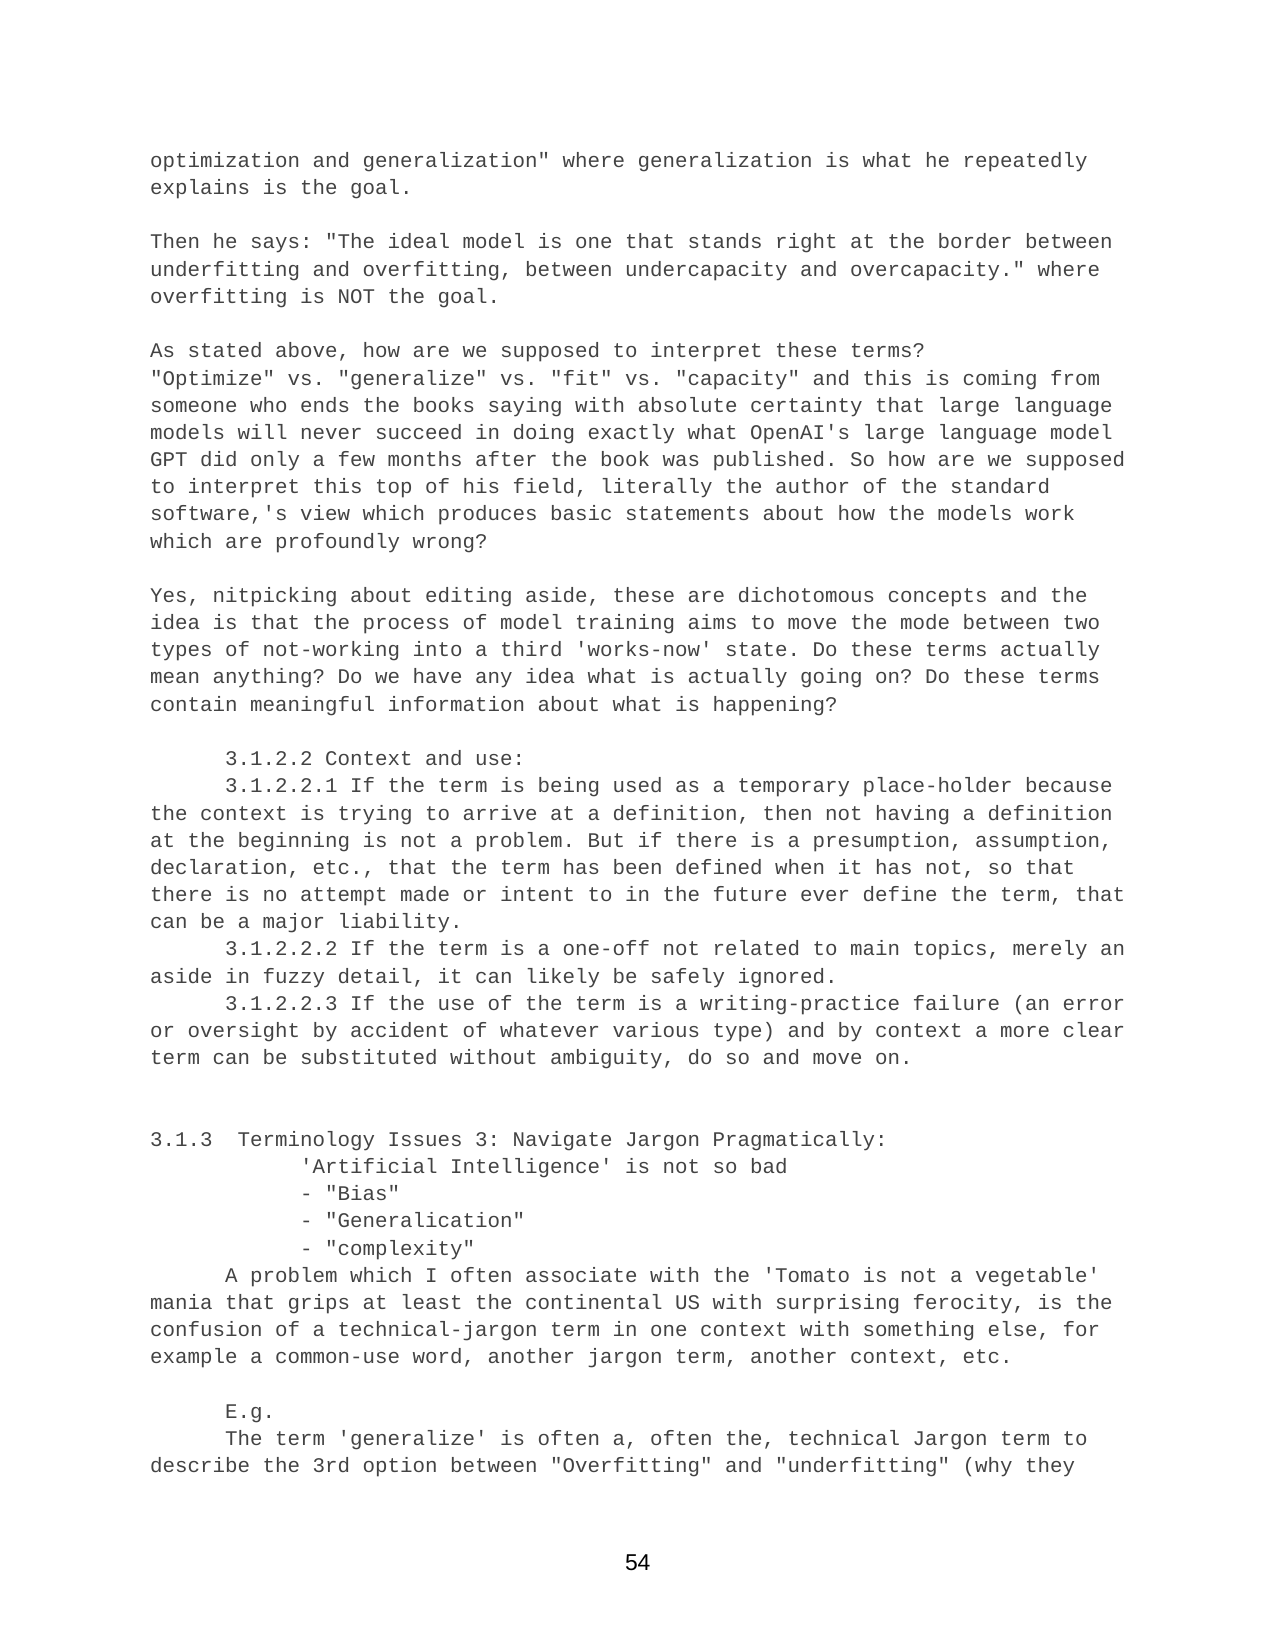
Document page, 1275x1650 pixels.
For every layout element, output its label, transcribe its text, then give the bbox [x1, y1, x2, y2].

text - "complexity" [150, 1237, 1125, 1261]
text "Optimize" vs. "generalize" vs. "fit" vs. "capacity" and this is coming from someone who ends the books saying with absolute certainty that large language models will never succeed in doing exactly what OpenAI's large language model GPT did only a few months after the book was published. So how are we supposed to interpret this top of his field, literally the author of the standard software,'s view which produces basic statements about how the models work which are profoundly wrong? [150, 367, 1125, 554]
text Then he says: "The ideal model is one that stands right at the border between underfitting and overfitting, between undercapacity and overcapacity." where overfitting is NOT the goal. [150, 232, 1125, 309]
text 3.1.2.2.2 If the term is a one-off not related to main topics, merely an aside in fuzzy detail, it can likely be safely ignored. [150, 938, 1125, 989]
text 3.1.3 Terminology Issues 3: Navigate Jargon Pragmatically: [150, 1129, 1125, 1152]
text - "Bias" [150, 1183, 1125, 1207]
text optimization and generalization" where generalization is what he repeatedly explains is the goal. [150, 150, 1125, 201]
text As stated above, how are we supposed to interpret these terms? [150, 340, 1125, 364]
text 3.1.2.2.3 If the use of the term is a writing-practice failure (an error or oversight by accident of whatever various type) and by context a more clear term can be substituted without ambiguity, do so and move on. [150, 993, 1125, 1071]
text 3.1.2.2 Context and use: [150, 748, 1125, 772]
text - "Generalication" [150, 1210, 1125, 1234]
text Yes, nitpicking about editing aside, these are dichotomous concepts and the idea is that the process of model training aims to move the mode between two types of not-working into a third 'works-now' state. Do these terms actually mean anything? Do we have any idea what is actually going on? Do these terms contain meaningful information about what is happening? [150, 585, 1125, 717]
text 3.1.2.2.1 If the term is being used as a temporary place-holder because the context is trying to arrive at a definition, then not having a definition at the beginning is not a problem. But if there is a presumption, assumption, declaration, etc., that the term has been defined when it has not, so that there is no attempt made or intent to in the future ever define the term, that can be a major liability. [150, 775, 1125, 935]
text The term 'generalize' is often a, often the, technical Jargon term to describe the 3rd option between "Overfitting" and "underfitting" (why they [150, 1428, 1125, 1479]
text E.g. [150, 1401, 1125, 1424]
text A problem which I often associate with the 'Tomato is not a vegetable' mania that grips at least the continental US with surprising ferocity, is the confusion of a technical-jargon term in one context with something else, for example a common-use word, another jargon term, another context, etc. [150, 1265, 1125, 1370]
text 'Artificial Intelligence' is not so bad [150, 1156, 1125, 1179]
